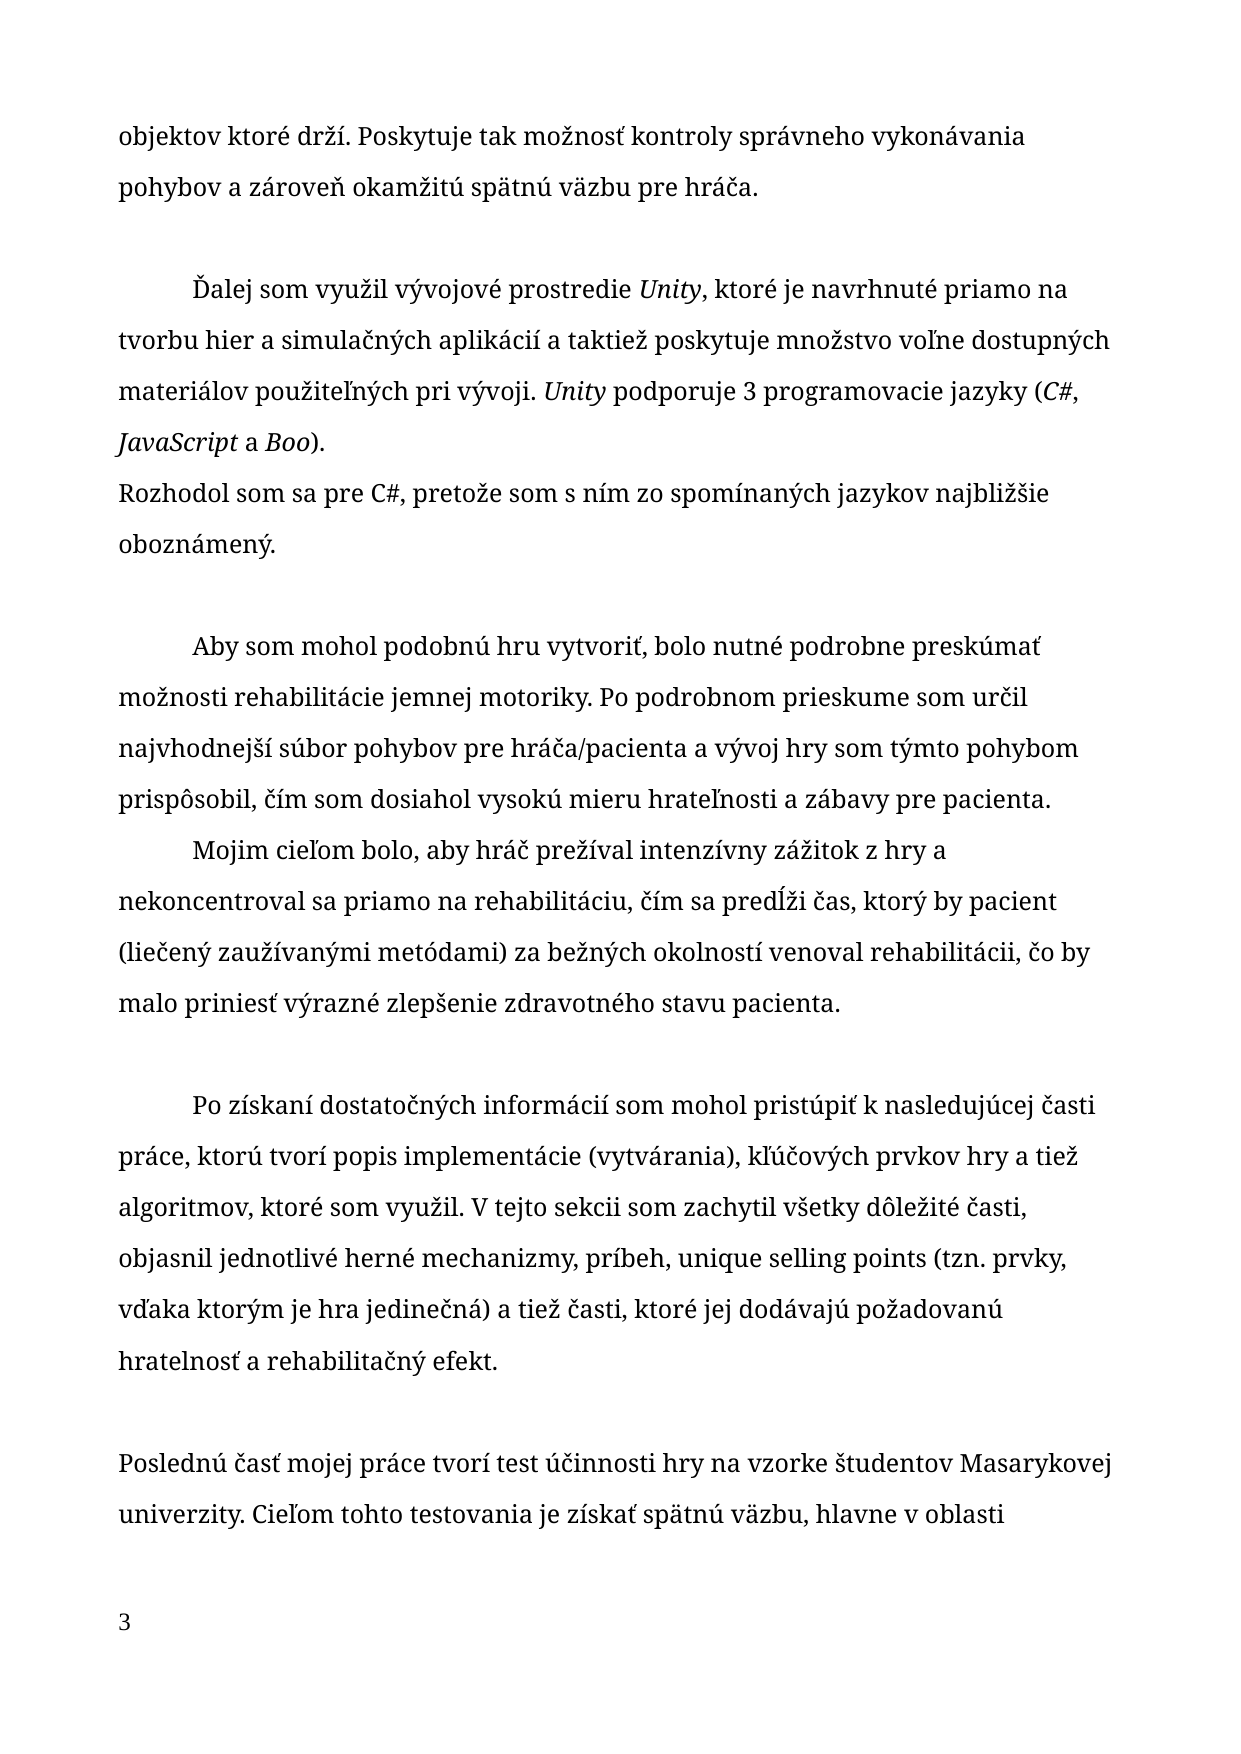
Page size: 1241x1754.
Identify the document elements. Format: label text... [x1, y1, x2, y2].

text Aby som mohol podobnú hru vytvoriť, bolo nutné podrobne preskúmať možnosti rehabilitácie jemnej motoriky. Po podrobnom prieskume som určil najvhodnejší súbor pohybov pre hráča/pacienta a vývoj hry som týmto pohybom prispôsobil, čím som dosiahol vysokú mieru hrateľnosti a zábavy pre pacienta. [118, 628, 1122, 816]
text Poslednú časť mojej práce tvorí test účinnosti hry na vzorke študentov Masarykovej univerzity. Cieľom tohto testovania je získať spätnú väzbu, hlavne v oblasti [118, 1445, 1122, 1530]
text Mojim cieľom bolo, aby hráč prežíval intenzívny zážitok z hry a nekoncentroval sa priamo na rehabilitáciu, čím sa predĺži čas, ktorý by pacient (liečený zaužívanými metódami) za bežných okolností venoval rehabilitácii, čo by malo priniesť výrazné zlepšenie zdravotného stavu pacienta. [118, 833, 1122, 1020]
text objektov ktoré drží. Poskytuje tak možnosť kontroly správneho vykonávania pohybov a zároveň okamžitú spätnú väzbu pre hráča. [118, 118, 1122, 203]
text Ďalej som využil vývojové prostredie Unity, ktoré je navrhnuté priamo na tvorbu hier a simulačných aplikácií a taktiež poskytuje množstvo voľne dostupných materiálov použiteľných pri vývoji. Unity podporuje 3 programovacie jazyky (C#, JavaScript a Boo). [118, 220, 1122, 458]
text Po získaní dostatočných informácií som mohol pristúpiť k nasledujúcej časti práce, ktorú tvorí popis implementácie (vytvárania), kľúčových prvkov hry a tiež algoritmov, ktoré som využil. V tejto sekcii som zachytil všetky dôležité časti, objasnil jednotlivé herné mechanizmy, príbeh, unique selling points (tzn. prvky, vďaka ktorým je hra jedinečná) a tiež časti, ktoré jej dodávajú požadovanú hratelnosť a rehabilitačný efekt. [118, 1088, 1122, 1428]
text Rozhodol som sa pre C#, pretože som s ním zo spomínaných jazykov najbližšie oboznámený. [118, 475, 1122, 561]
